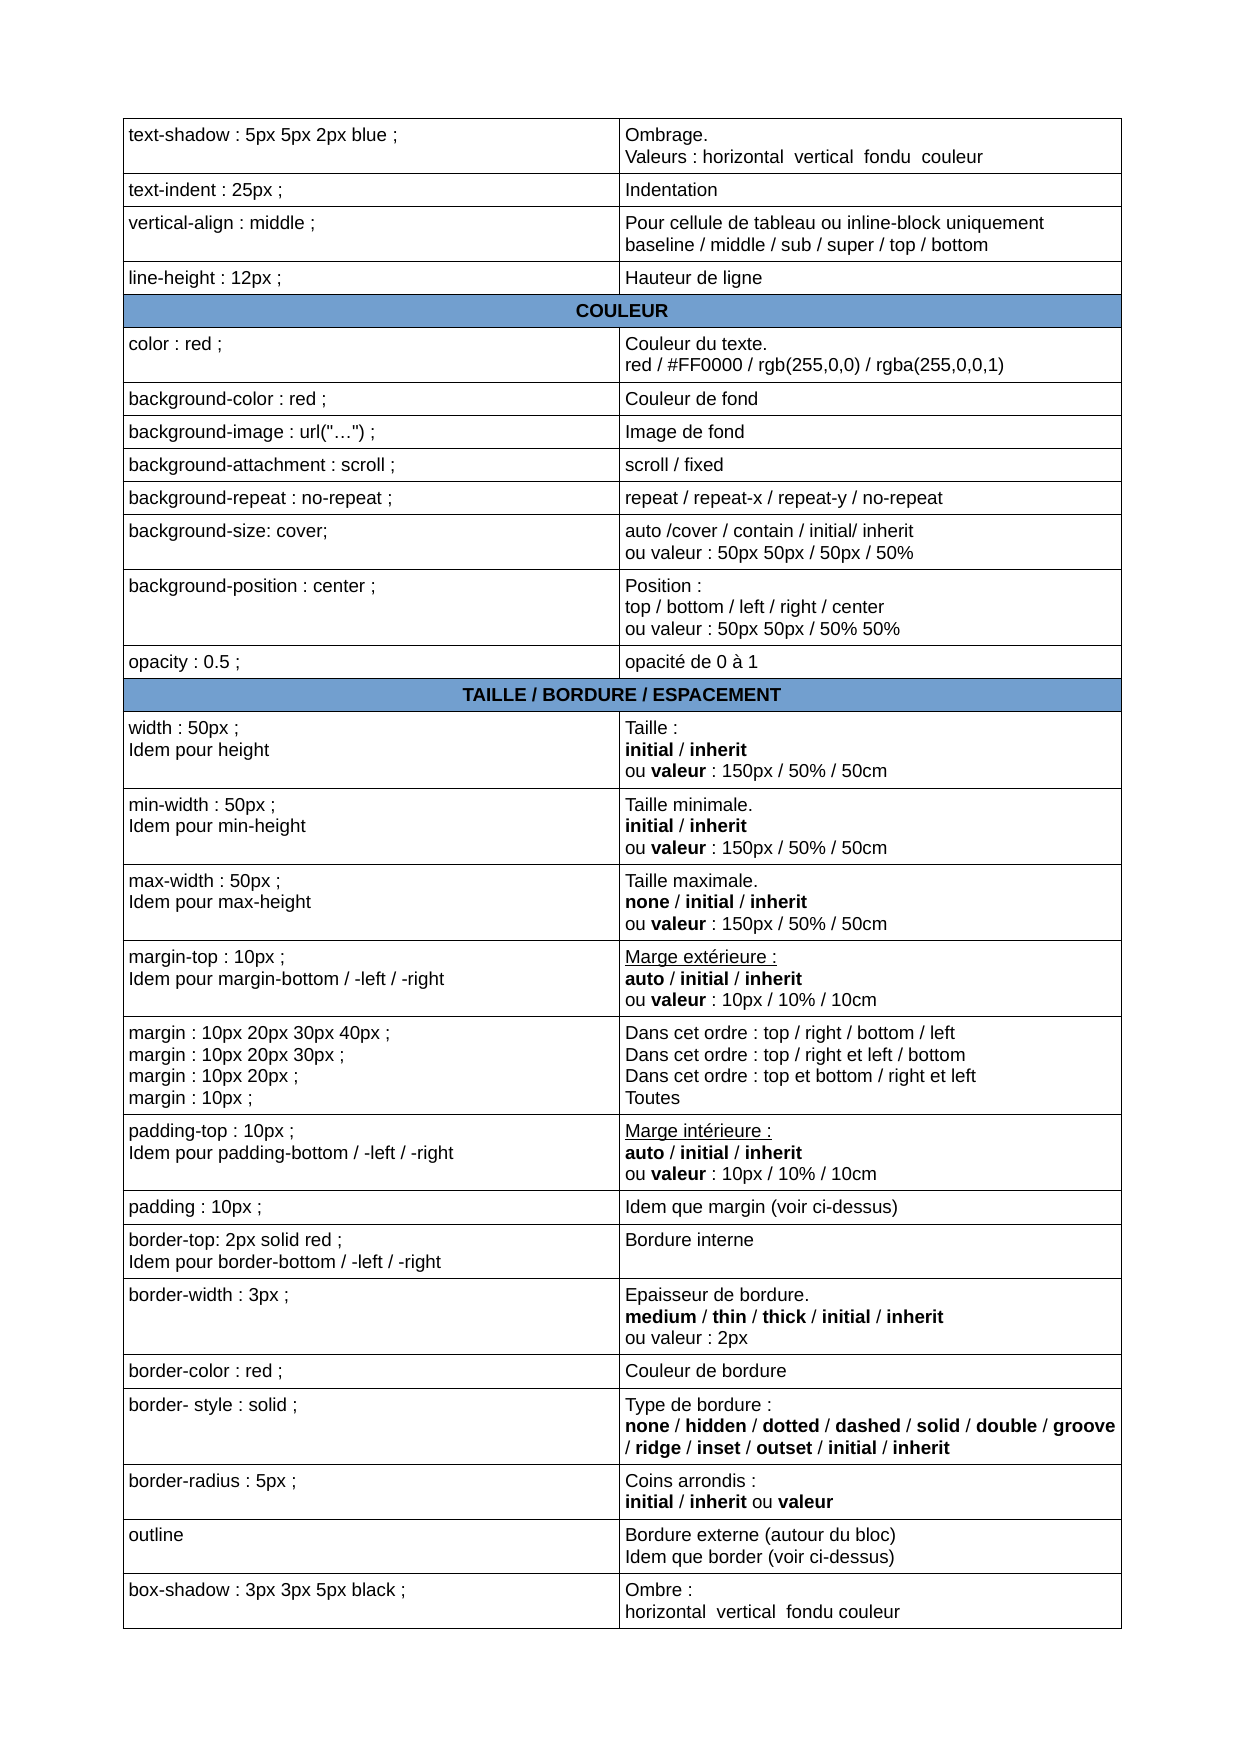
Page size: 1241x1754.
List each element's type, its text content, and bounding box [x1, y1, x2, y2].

table_cell line-height : 12px ; [124, 262, 619, 294]
table_cell padding : 10px ; [124, 1191, 619, 1223]
table_cell Taille : initial / inherit ou valeur : 150px / 50% / 50cm [620, 712, 1121, 787]
table_cell min-width : 50px ; Idem pour min-height [124, 789, 619, 864]
table_cell Dans cet ordre : top / right / bottom / left Dans cet ordre : top / right et left / bottom Dans cet ordre : top et bottom / right et left Toutes [620, 1017, 1121, 1114]
table_cell Marge extérieure : auto / initial / inherit ou valeur : 10px / 10% / 10cm [620, 941, 1121, 1016]
table_cell background-repeat : no-repeat ; [124, 482, 619, 514]
table_cell Bordure externe (autour du bloc) Idem que border (voir ci-dessus) [620, 1520, 1121, 1573]
table_cell scroll / fixed [620, 449, 1121, 481]
table_cell border-top: 2px solid red ; Idem pour border-bottom / -left / -right [124, 1225, 619, 1278]
table_cell outline [124, 1520, 619, 1573]
table_cell width : 50px ; Idem pour height [124, 712, 619, 787]
table_cell Taille minimale. initial / inherit ou valeur : 150px / 50% / 50cm [620, 789, 1121, 864]
table_cell Epaisseur de bordure. medium / thin / thick / initial / inherit ou valeur : 2px [620, 1279, 1121, 1354]
table_cell COULEUR [124, 295, 1121, 327]
table_cell Pour cellule de tableau ou inline-block uniquement baseline / middle / sub / super / top / bottom [620, 207, 1121, 261]
table_cell border- style : solid ; [124, 1389, 619, 1464]
table_cell background-position : center ; [124, 570, 619, 645]
table_cell Image de fond [620, 416, 1121, 448]
table_cell opacité de 0 à 1 [620, 646, 1121, 678]
table_cell vertical-align : middle ; [124, 207, 619, 261]
table_cell Ombre : horizontal vertical fondu couleur [620, 1574, 1121, 1628]
table_cell Idem que margin (voir ci-dessus) [620, 1191, 1121, 1223]
table_cell margin : 10px 20px 30px 40px ; margin : 10px 20px 30px ; margin : 10px 20px ; margin : 10px ; [124, 1017, 619, 1114]
table_cell text-shadow : 5px 5px 2px blue ; [124, 119, 619, 173]
table_cell Couleur de fond [620, 383, 1121, 415]
table_cell border-width : 3px ; [124, 1279, 619, 1354]
table_cell Indentation [620, 174, 1121, 206]
table_cell color : red ; [124, 328, 619, 382]
table_cell opacity : 0.5 ; [124, 646, 619, 678]
table_cell margin-top : 10px ; Idem pour margin-bottom / -left / -right [124, 941, 619, 1016]
table_cell background-size: cover; [124, 515, 619, 569]
table_cell Coins arrondis : initial / inherit ou valeur [620, 1465, 1121, 1518]
table_cell Couleur du texte. red / #FF0000 / rgb(255,0,0) / rgba(255,0,0,1) [620, 328, 1121, 382]
table_cell TAILLE / BORDURE / ESPACEMENT [124, 679, 1121, 711]
table_cell text-indent : 25px ; [124, 174, 619, 206]
table_cell background-attachment : scroll ; [124, 449, 619, 481]
table_cell border-color : red ; [124, 1355, 619, 1387]
table_cell Ombrage. Valeurs : horizontal vertical fondu couleur [620, 119, 1121, 173]
table_cell Position : top / bottom / left / right / center ou valeur : 50px 50px / 50% 50% [620, 570, 1121, 645]
table_cell padding-top : 10px ; Idem pour padding-bottom / -left / -right [124, 1115, 619, 1190]
table_cell Hauteur de ligne [620, 262, 1121, 294]
table_cell box-shadow : 3px 3px 5px black ; [124, 1574, 619, 1628]
table_cell border-radius : 5px ; [124, 1465, 619, 1518]
table_cell max-width : 50px ; Idem pour max-height [124, 865, 619, 940]
table_cell Couleur de bordure [620, 1355, 1121, 1387]
table_cell Bordure interne [620, 1225, 1121, 1278]
table_cell Type de bordure : none / hidden / dotted / dashed / solid / double / groove / ridge / inset / outset / initial / inherit [620, 1389, 1121, 1464]
table_cell Taille maximale. none / initial / inherit ou valeur : 150px / 50% / 50cm [620, 865, 1121, 940]
table_cell background-color : red ; [124, 383, 619, 415]
table_cell auto /cover / contain / initial/ inherit ou valeur : 50px 50px / 50px / 50% [620, 515, 1121, 569]
table_cell background-image : url("…") ; [124, 416, 619, 448]
table_cell repeat / repeat-x / repeat-y / no-repeat [620, 482, 1121, 514]
table_cell Marge intérieure : auto / initial / inherit ou valeur : 10px / 10% / 10cm [620, 1115, 1121, 1190]
